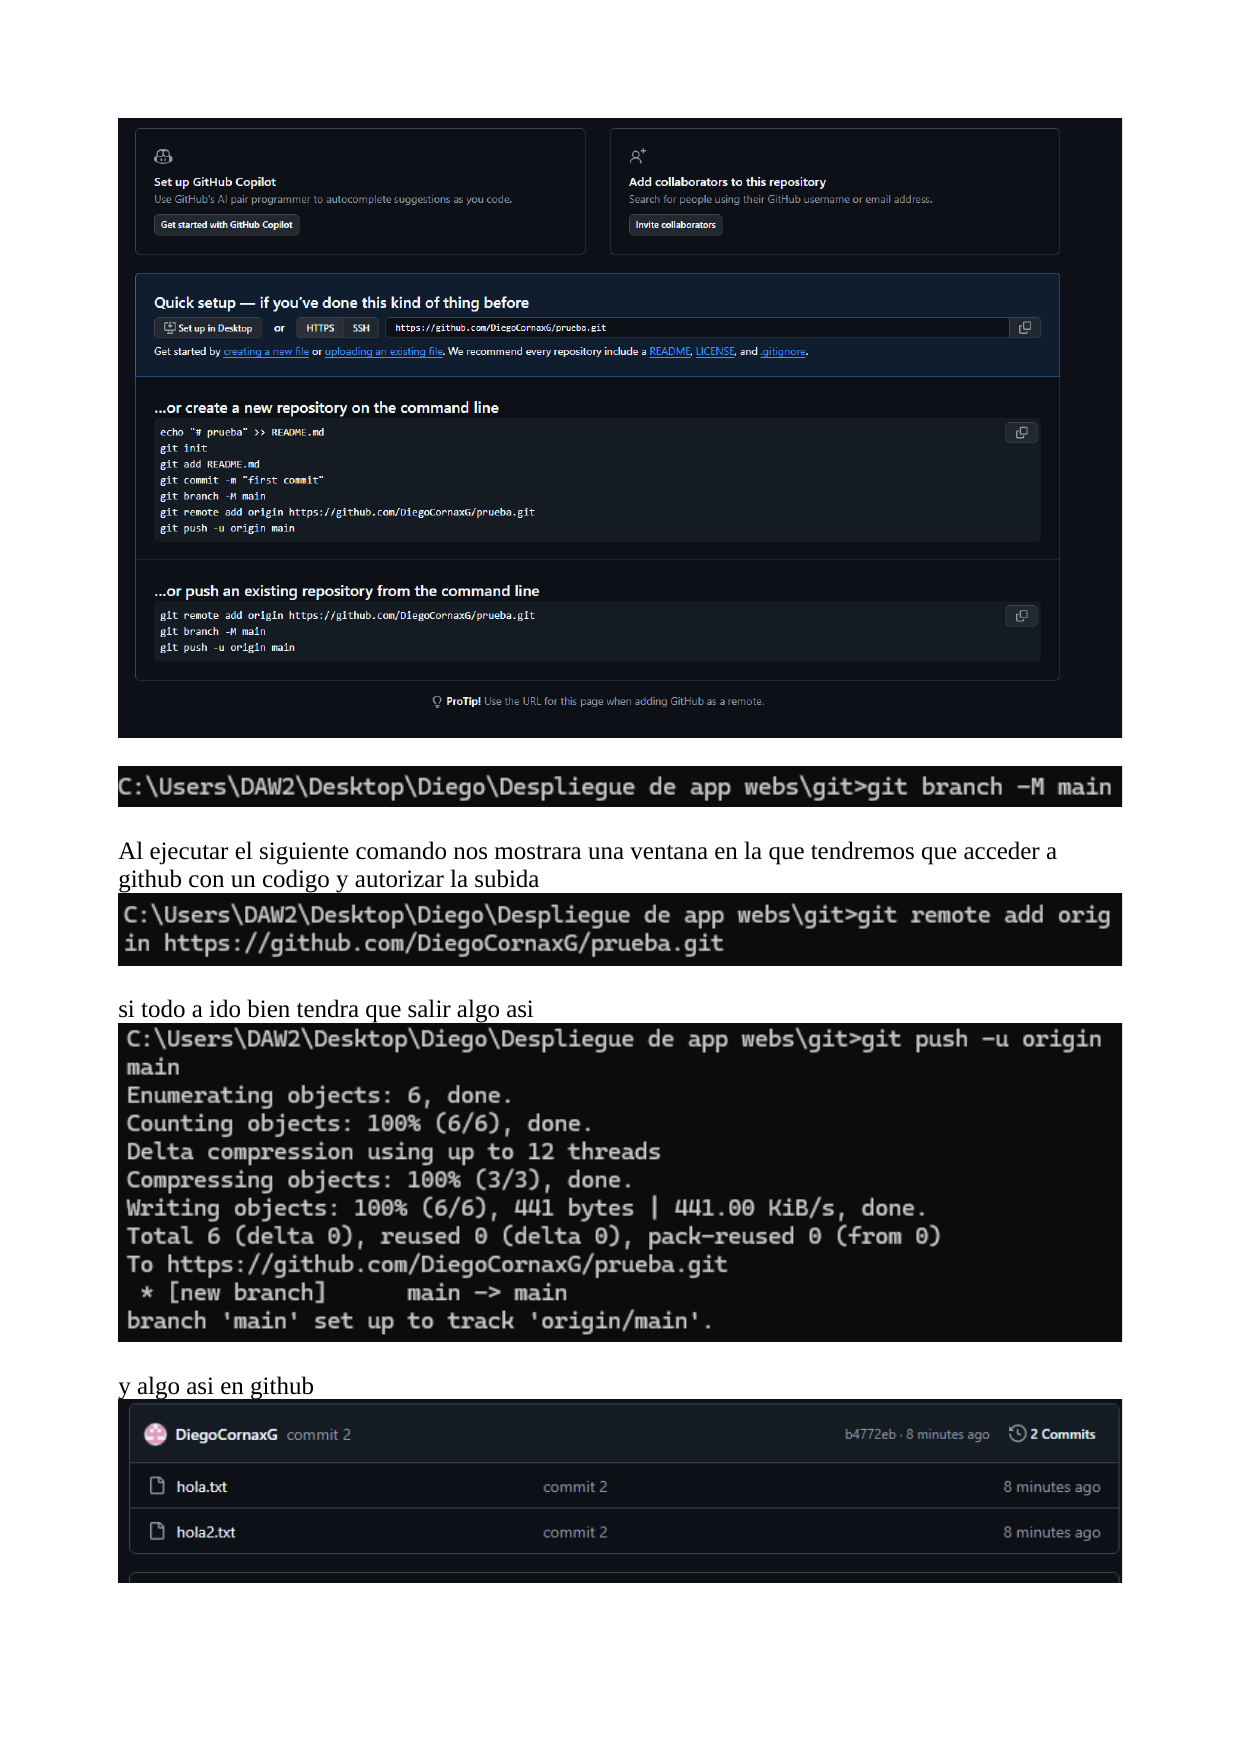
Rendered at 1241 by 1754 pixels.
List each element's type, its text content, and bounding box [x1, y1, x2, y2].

picture [118, 1399, 1123, 1583]
text y algo asi en github [118, 1371, 1122, 1399]
text Al ejecutar el siguiente comando nos mostrara una ventana en la que tendremos que acceder a github con un codigo y autorizar la subida [118, 836, 1122, 893]
picture [118, 893, 1123, 966]
text si todo a ido bien tendra que salir algo asi [118, 994, 1122, 1023]
picture [118, 118, 1123, 738]
picture [118, 1023, 1123, 1342]
picture [118, 766, 1123, 807]
